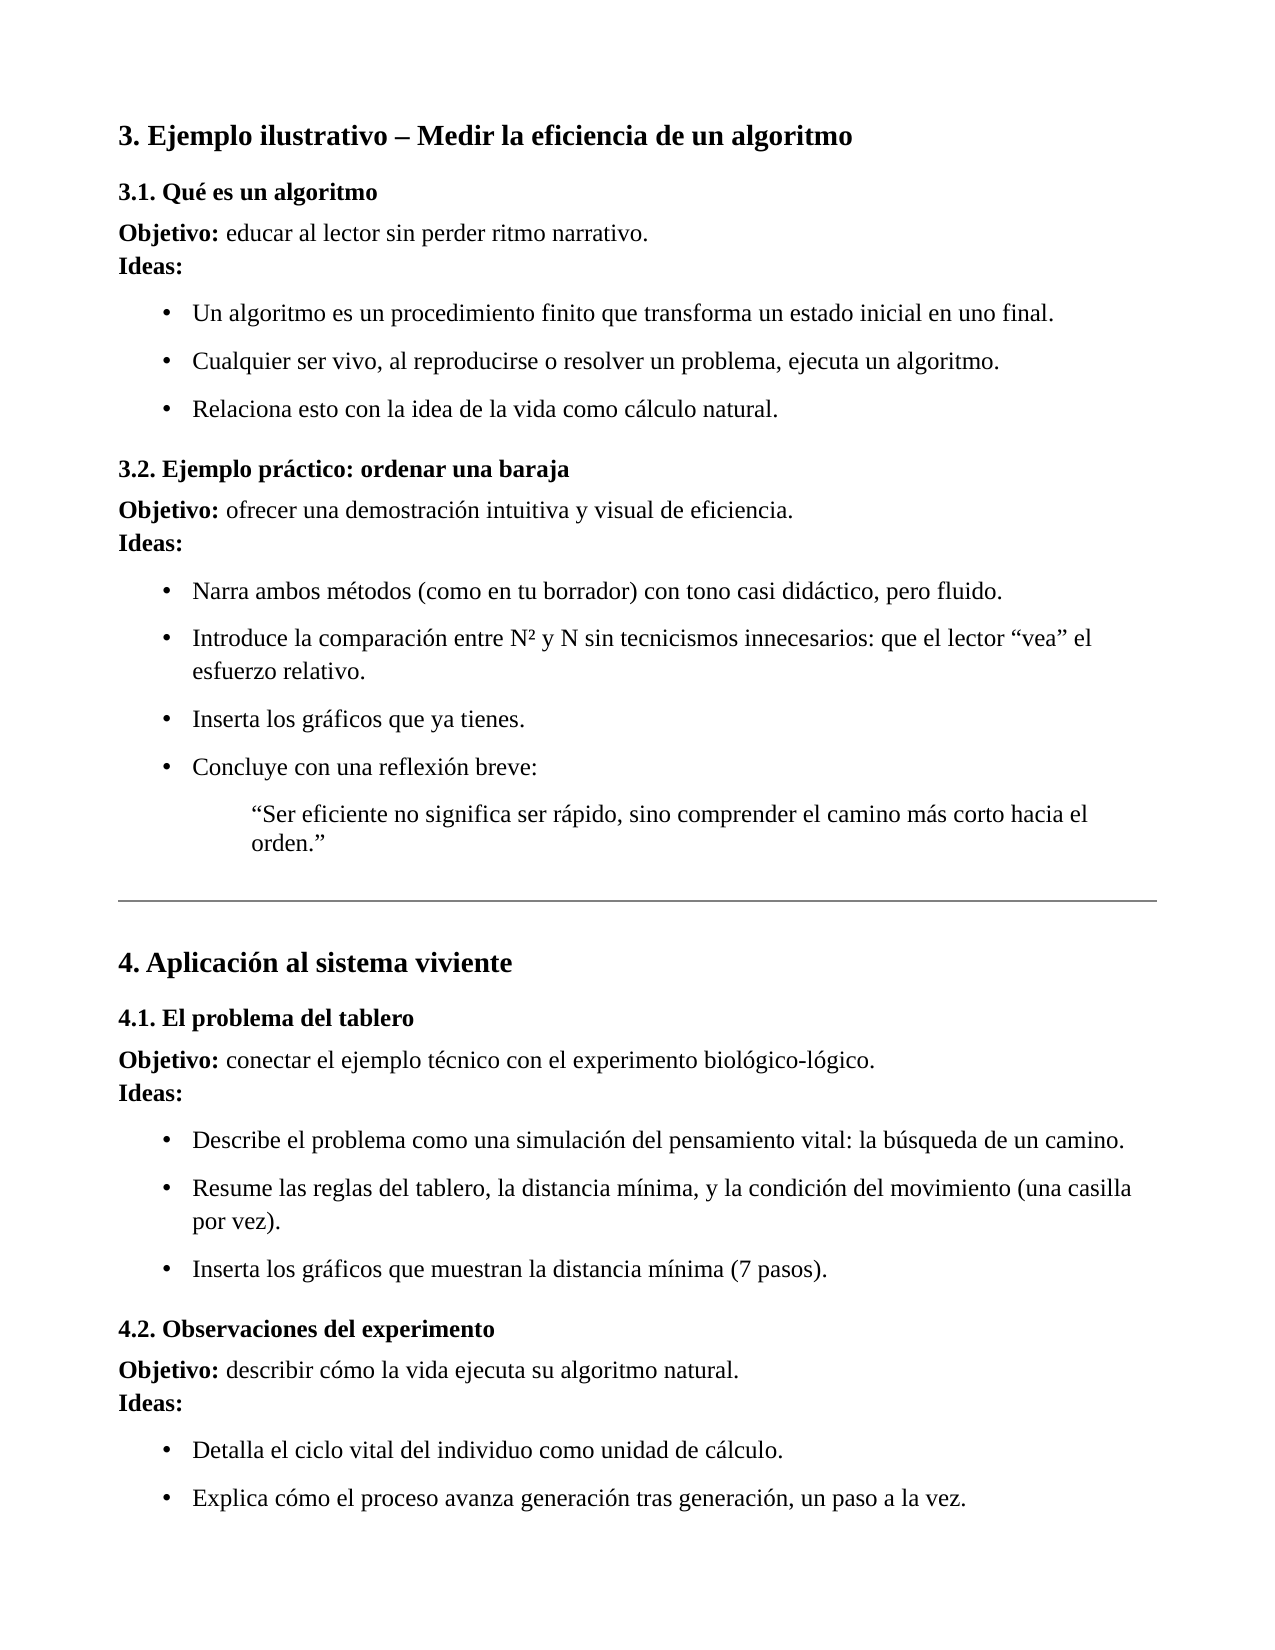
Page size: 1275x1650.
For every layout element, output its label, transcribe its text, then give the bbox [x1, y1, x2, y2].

text Objetivo: ofrecer una demostración intuitiva y visual de eficiencia. Ideas: [118, 495, 1157, 557]
list Cualquier ser vivo, al reproducirse o resolver un problema, ejecuta un algoritmo. [162, 346, 1157, 375]
list Concluye con una reflexión breve: [162, 752, 1157, 780]
text Objetivo: educar al lector sin perder ritmo narrativo. Ideas: [118, 218, 1157, 280]
subtitle 3.2. Ejemplo práctico: ordenar una baraja [118, 454, 1157, 483]
text Objetivo: describir cómo la vida ejecuta su algoritmo natural. Ideas: [118, 1355, 1157, 1417]
list Narra ambos métodos (como en tu borrador) con tono casi didáctico, pero fluido. [162, 576, 1157, 604]
list Detalla el ciclo vital del individuo como unidad de cálculo. [162, 1436, 1157, 1464]
list Introduce la comparación entre N² y N sin tecnicismos innecesarios: que el lector “vea” el esfuerzo relativo. [162, 623, 1157, 685]
list Resume las reglas del tablero, la distancia mínima, y la condición del movimiento (una casilla por vez). [162, 1173, 1157, 1235]
list Inserta los gráficos que muestran la distancia mínima (7 pasos). [162, 1254, 1157, 1282]
text Objetivo: conectar el ejemplo técnico con el experimento biológico-lógico. Ideas: [118, 1045, 1157, 1107]
list Inserta los gráficos que ya tienes. [162, 704, 1157, 733]
list “Ser eficiente no significa ser rápido, sino comprender el camino más corto hacia el orden.” [222, 799, 1098, 857]
subtitle 3. Ejemplo ilustrativo – Medir la eficiencia de un algoritmo [118, 118, 1157, 152]
list Un algoritmo es un procedimiento finito que transforma un estado inicial en uno final. [162, 298, 1157, 327]
list Describe el problema como una simulación del pensamiento vital: la búsqueda de un camino. [162, 1125, 1157, 1154]
list Explica cómo el proceso avanza generación tras generación, un paso a la vez. [162, 1483, 1157, 1512]
subtitle 3.1. Qué es un algoritmo [118, 177, 1157, 205]
list Relaciona esto con la idea de la vida como cálculo natural. [162, 394, 1157, 422]
subtitle 4. Aplicación al sistema viviente [118, 945, 1157, 978]
subtitle 4.2. Observaciones del experimento [118, 1314, 1157, 1342]
subtitle 4.1. El problema del tablero [118, 1003, 1157, 1032]
